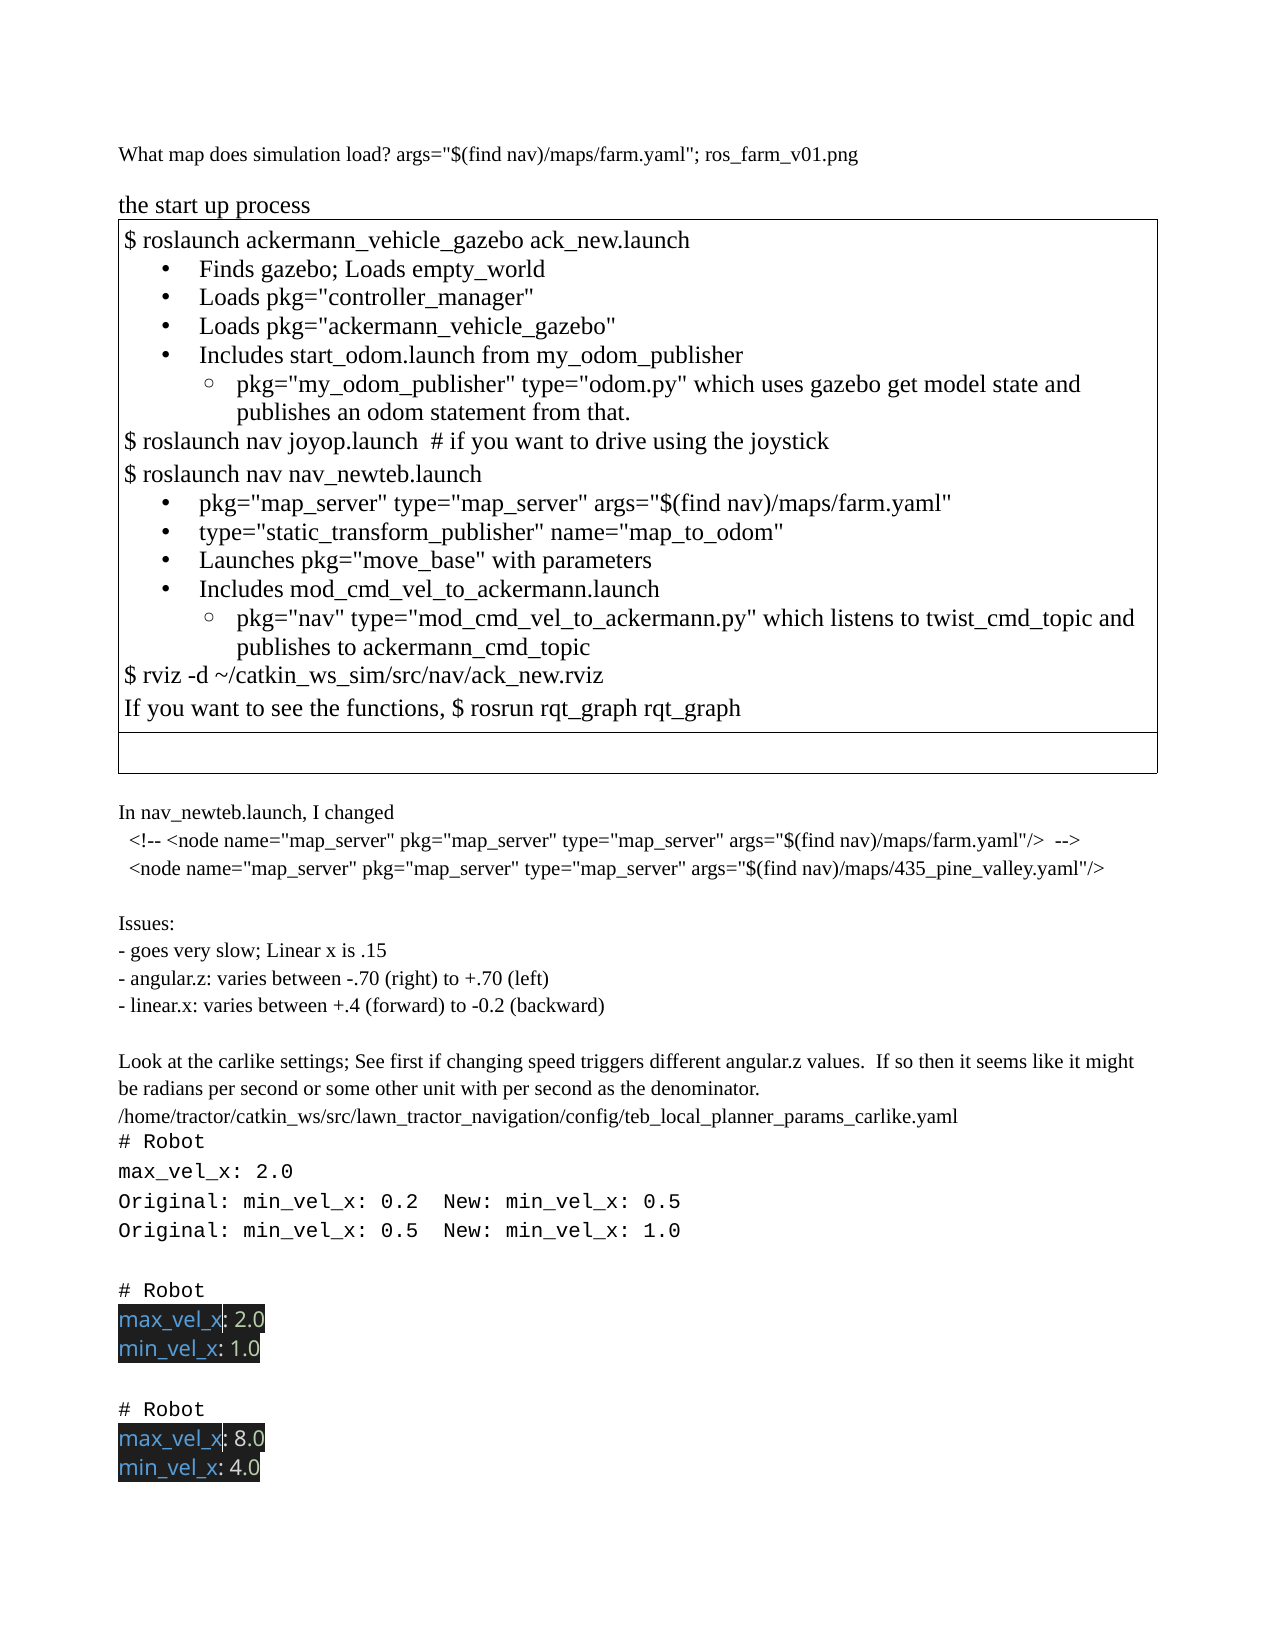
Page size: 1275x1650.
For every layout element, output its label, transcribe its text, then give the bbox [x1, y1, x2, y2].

text max_vel_x: 2.0 [118, 1303, 1157, 1333]
text <node name="map_server" pkg="map_server" type="map_server" args="$(find nav)/maps/435_pine_valley.yaml"/> [118, 855, 1157, 879]
text What map does simulation load? args="$(find nav)/maps/farm.yaml"; ros_farm_v01.png [118, 142, 1157, 166]
text # Robot [118, 1274, 1157, 1303]
text the start up process [118, 190, 1157, 219]
table_header $ roslaunch ackermann_vehicle_gazebo ack_new.launch Finds gazebo; Loads empty_world Loads pkg="controller_manager" Loads pkg="ackermann_vehicle_gazebo" Includes start_odom.launch from my_odom_publisher pkg="my_odom_publisher" type="odom.py" which uses gazebo get model state and publishes an odom statement from that. $ roslaunch nav joyop.launch # if you want to drive using the joystick $ roslaunch nav nav_newteb.launch pkg="map_server" type="map_server" args="$(find nav)/maps/farm.yaml" type="static_transform_publisher" name="map_to_odom" Launches pkg="move_base" with parameters Includes mod_cmd_vel_to_ackermann.launch pkg="nav" type="mod_cmd_vel_to_ackermann.py" which listens to twist_cmd_topic and publishes to ackermann_cmd_topic $ rviz -d ~/catkin_ws_sim/src/nav/ack_new.rviz If you want to see the functions, $ rosrun rqt_graph rqt_graph [119, 220, 1157, 732]
text min_vel_x: 1.0 [118, 1333, 1157, 1363]
table_cell [119, 733, 1157, 772]
text # Robot [118, 1393, 1157, 1422]
text Look at the carlike settings; See first if changing speed triggers different angular.z values. If so then it seems like it might be radians per second or some other unit with per second as the denominator. [118, 1049, 1157, 1100]
text max_vel_x: 8.0 [118, 1422, 1157, 1452]
text <!-- <node name="map_server" pkg="map_server" type="map_server" args="$(find nav)/maps/farm.yaml"/> --> [118, 828, 1157, 852]
text /home/tractor/catkin_ws/src/lawn_tractor_navigation/config/teb_local_planner_params_carlike.yaml [118, 1104, 1157, 1128]
text - angular.z: varies between -.70 (right) to +.70 (left) [118, 966, 1157, 990]
text - goes very slow; Linear x is .15 [118, 938, 1157, 962]
text # Robot [118, 1131, 1157, 1155]
text max_vel_x: 2.0 [118, 1155, 1157, 1185]
text Original: min_vel_x: 0.2 New: min_vel_x: 0.5 [118, 1185, 1157, 1214]
text Issues: [118, 911, 1157, 935]
text - linear.x: varies between +.4 (forward) to -0.2 (backward) [118, 993, 1157, 1017]
text Original: min_vel_x: 0.5 New: min_vel_x: 1.0 [118, 1214, 1157, 1244]
text In nav_newteb.launch, I changed [118, 800, 1157, 824]
text min_vel_x: 4.0 [118, 1452, 1157, 1482]
